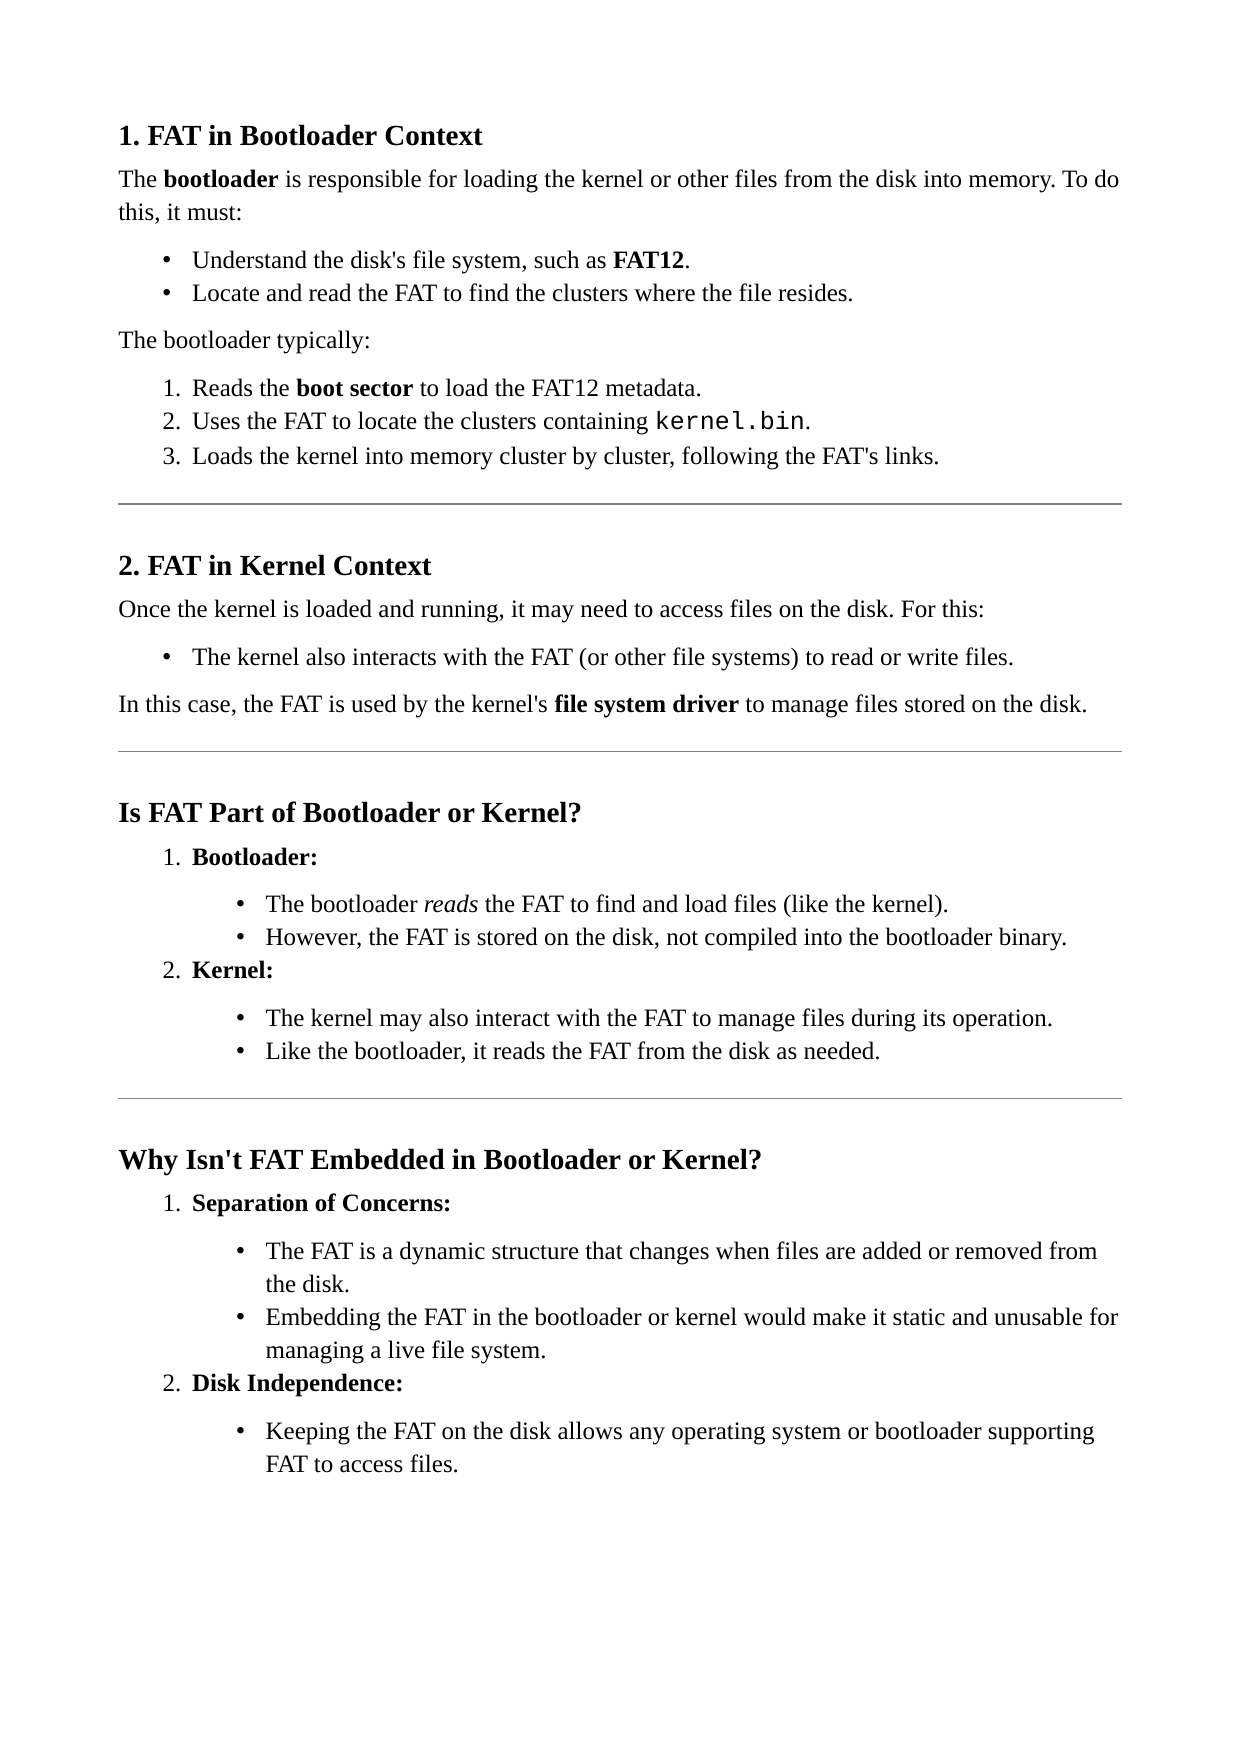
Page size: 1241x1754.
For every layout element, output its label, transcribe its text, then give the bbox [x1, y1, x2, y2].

list However, the FAT is stored on the disk, not compiled into the bootloader binary. [236, 922, 1122, 951]
text Once the kernel is loaded and running, it may need to access files on the disk. For this: [118, 594, 1122, 623]
subtitle Why Isn't FAT Embedded in Bootloader or Kernel? [118, 1142, 1122, 1176]
text The bootloader is responsible for loading the kernel or other files from the disk into memory. To do this, it must: [118, 164, 1122, 226]
list Uses the FAT to locate the clusters containing kernel.bin. [162, 406, 1122, 437]
list Kernel: [162, 955, 1122, 984]
subtitle Is FAT Part of Bootloader or Kernel? [118, 796, 1122, 829]
list The FAT is a dynamic structure that changes when files are added or removed from the disk. [236, 1236, 1122, 1298]
list The kernel also interacts with the FAT (or other file systems) to read or write files. [162, 642, 1122, 670]
text In this case, the FAT is used by the kernel's file system driver to manage files stored on the disk. [118, 689, 1122, 718]
list Disk Independence: [162, 1368, 1122, 1397]
text The bootloader typically: [118, 325, 1122, 354]
list Reads the boot sector to load the FAT12 metadata. [162, 373, 1122, 402]
list Bootloader: [162, 842, 1122, 870]
subtitle 1. FAT in Bootloader Context [118, 118, 1122, 152]
subtitle 2. FAT in Kernel Context [118, 548, 1122, 581]
list Embedding the FAT in the bootloader or kernel would make it static and unusable for managing a live file system. [236, 1302, 1122, 1364]
list Loads the kernel into memory cluster by cluster, following the FAT's links. [162, 441, 1122, 470]
list Keeping the FAT on the disk allows any operating system or bootloader supporting FAT to access files. [236, 1416, 1122, 1477]
list The kernel may also interact with the FAT to manage files during its operation. [236, 1003, 1122, 1032]
list The bootloader reads the FAT to find and load files (like the kernel). [236, 889, 1122, 918]
list Understand the disk's file system, such as FAT12. [162, 245, 1122, 273]
list Locate and read the FAT to find the clusters where the file resides. [162, 278, 1122, 307]
list Like the bootloader, it reads the FAT from the disk as needed. [236, 1036, 1122, 1065]
list Separation of Concerns: [162, 1188, 1122, 1217]
